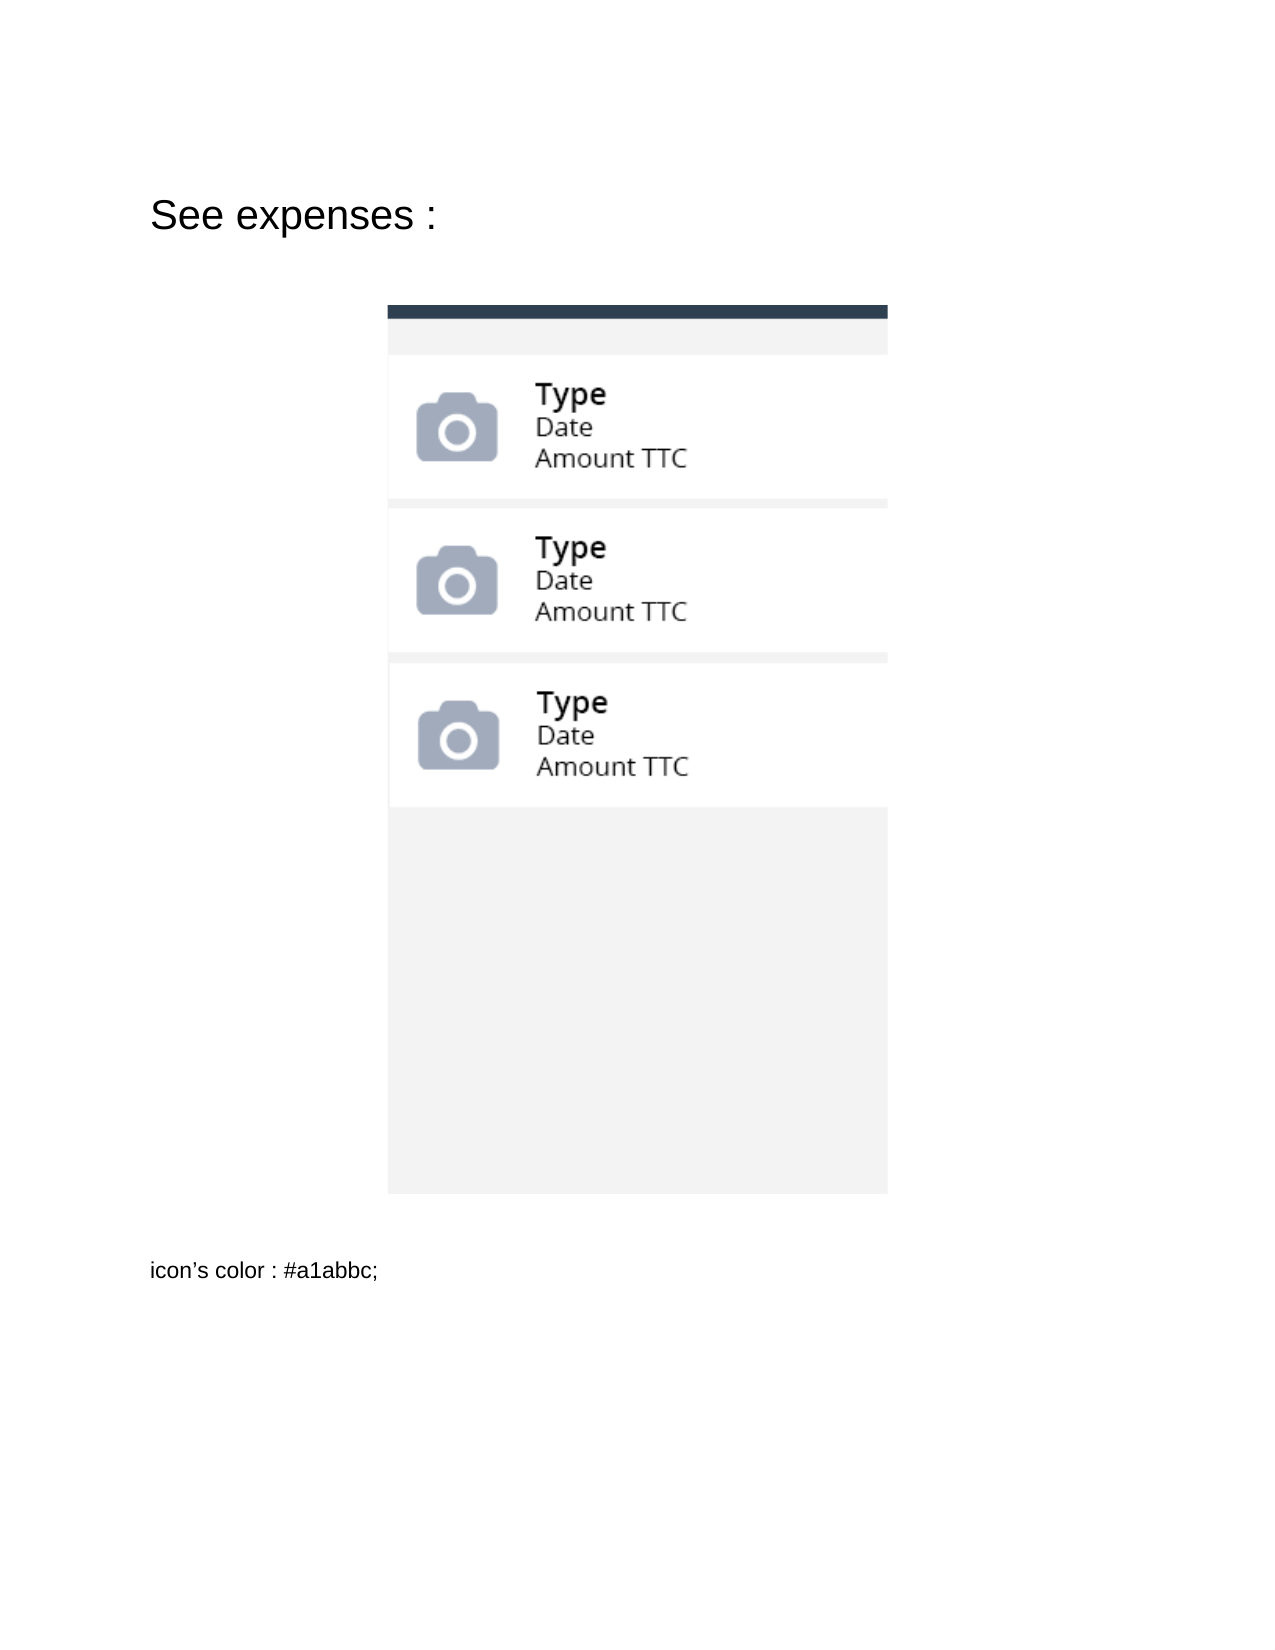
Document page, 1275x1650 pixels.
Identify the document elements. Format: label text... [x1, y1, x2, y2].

subtitle See expenses : [150, 192, 1125, 238]
subtitle icon’s color : #a1abbc; [150, 1257, 1125, 1283]
picture [387, 305, 888, 1194]
